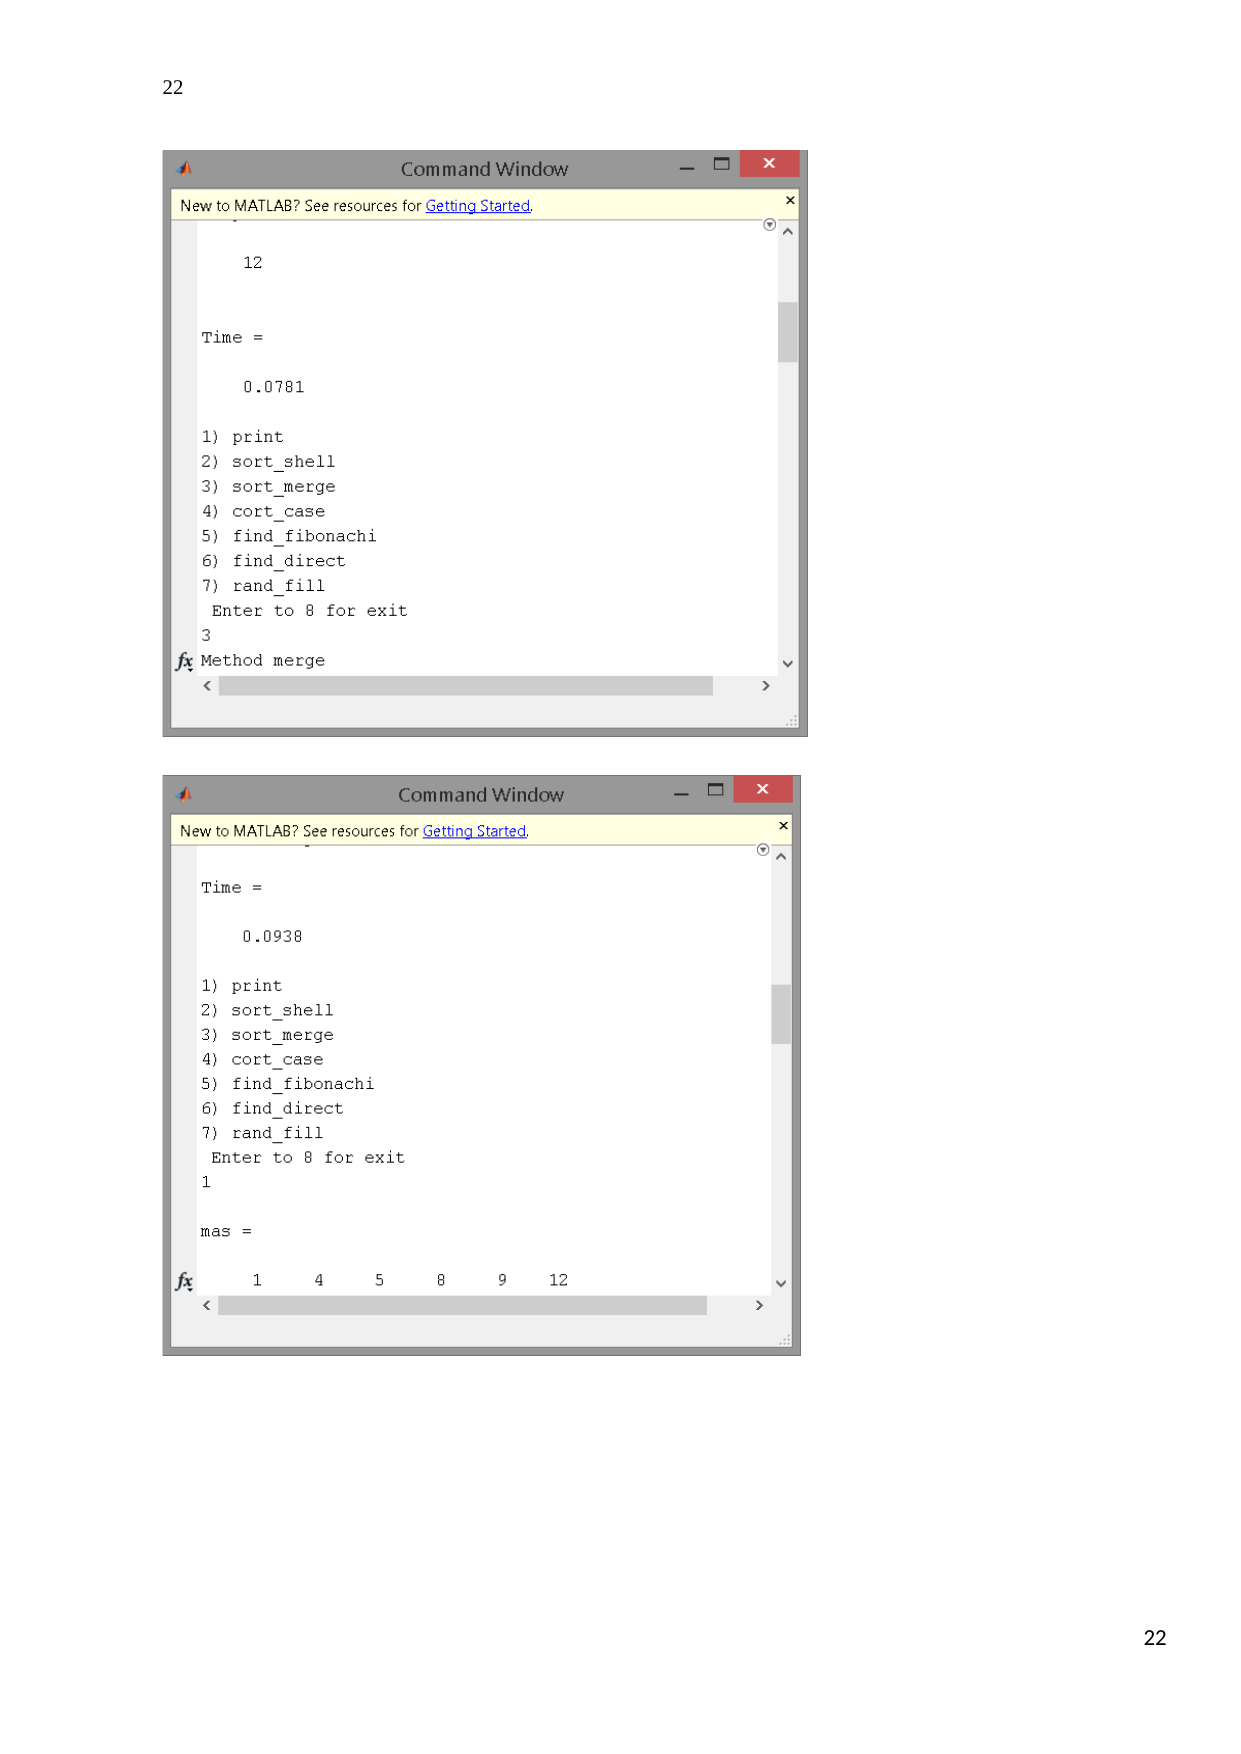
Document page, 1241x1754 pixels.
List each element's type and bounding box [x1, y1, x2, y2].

picture [162, 150, 808, 737]
picture [162, 775, 801, 1356]
